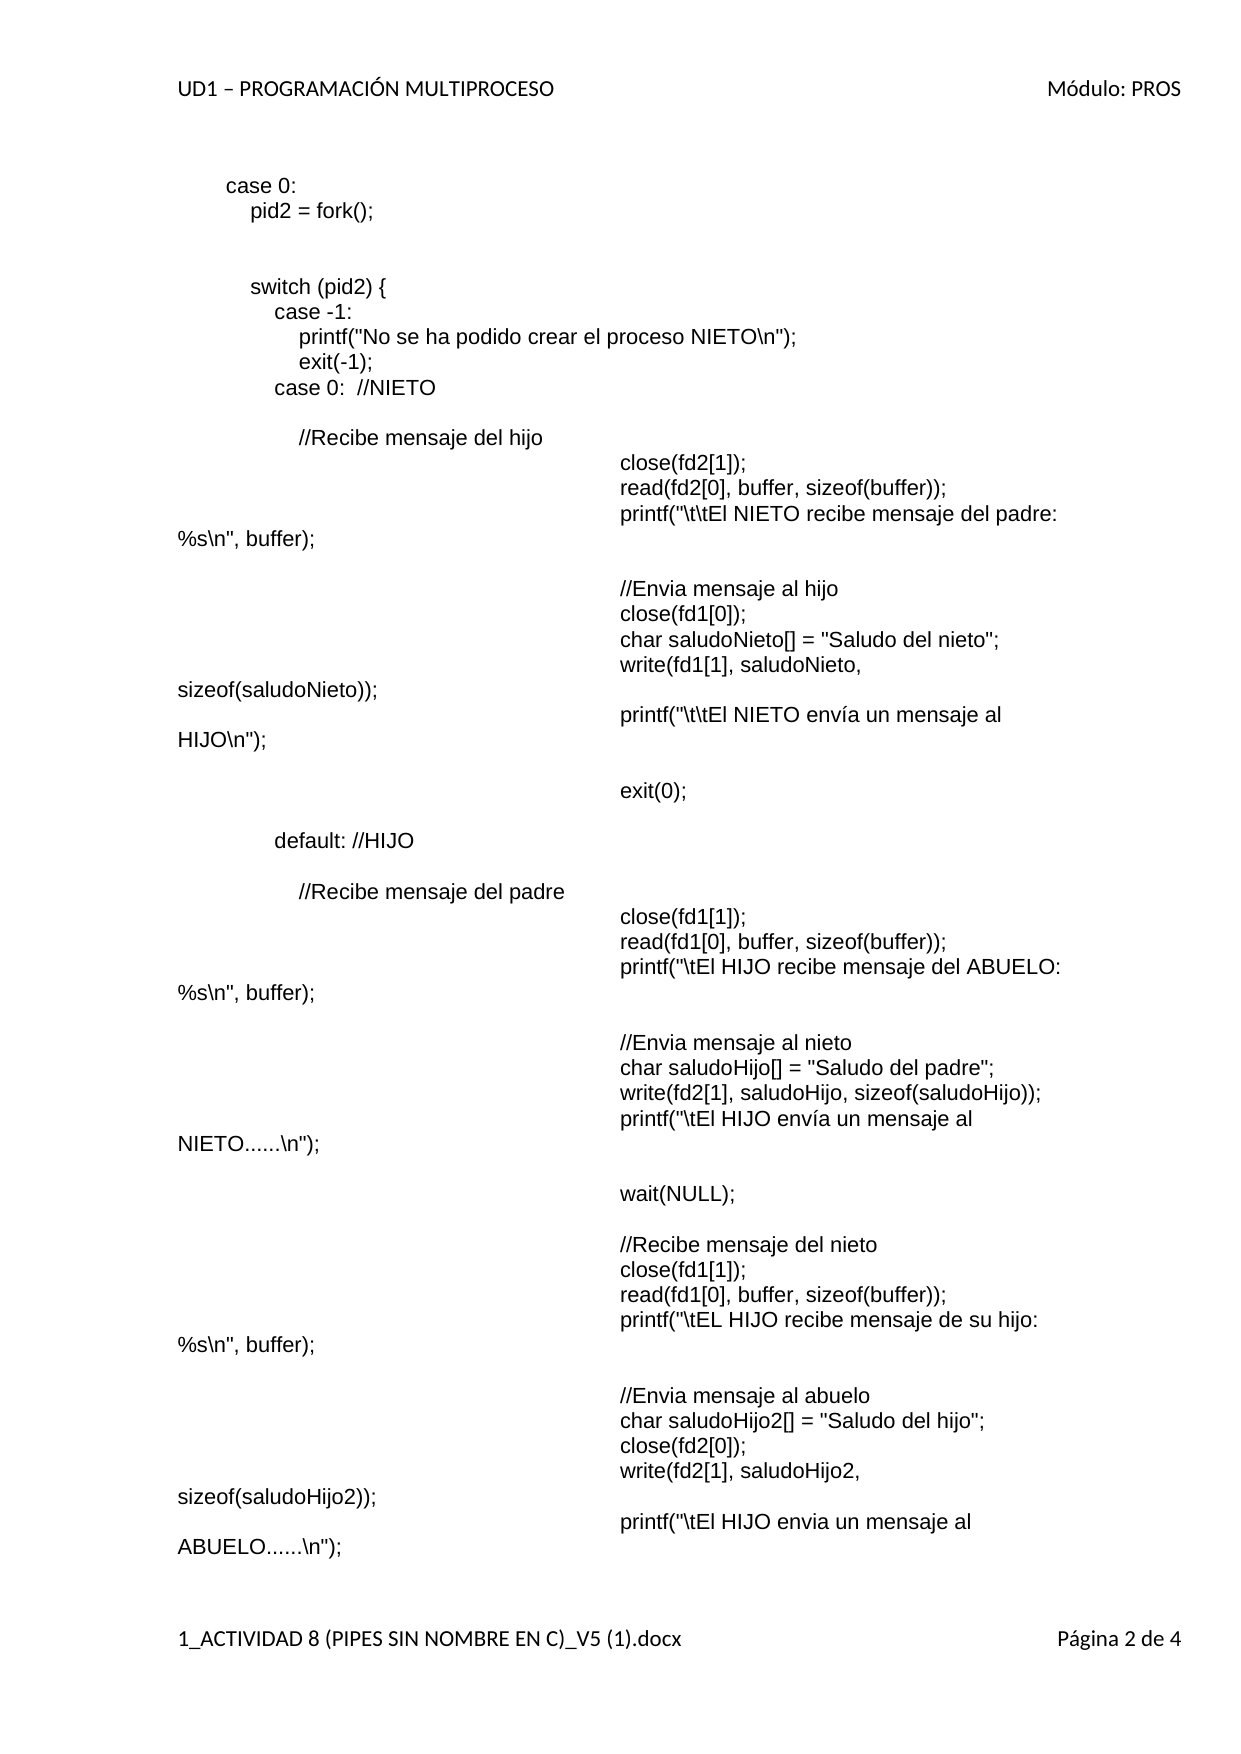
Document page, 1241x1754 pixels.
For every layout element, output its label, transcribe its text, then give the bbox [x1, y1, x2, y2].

text char saludoHijo2[] = "Saludo del hijo"; [177, 1408, 1063, 1433]
text case -1: [177, 299, 1063, 324]
text exit(0); [177, 778, 1063, 803]
text close(fd1[1]); [177, 904, 1063, 929]
text default: //HIJO [177, 828, 1063, 853]
text close(fd1[0]); [177, 601, 1063, 627]
text printf("\tEl HIJO envía un mensaje al NIETO......\n"); [177, 1106, 1063, 1156]
text printf("No se ha podido crear el proceso NIETO\n"); [177, 324, 1063, 349]
text close(fd2[1]); [177, 450, 1063, 475]
text //Envia mensaje al abuelo [177, 1383, 1063, 1408]
text switch (pid2) { [177, 274, 1063, 299]
text pid2 = fork(); [177, 198, 1063, 223]
text write(fd2[1], saludoHijo2, sizeof(saludoHijo2)); [177, 1458, 1063, 1509]
text case 0: //NIETO [177, 374, 1063, 400]
text //Recibe mensaje del padre [177, 879, 1063, 904]
text read(fd1[0], buffer, sizeof(buffer)); [177, 1282, 1063, 1307]
text read(fd1[0], buffer, sizeof(buffer)); [177, 929, 1063, 954]
text //Envia mensaje al nieto [177, 1030, 1063, 1055]
text char saludoNieto[] = "Saludo del nieto"; [177, 627, 1063, 652]
text close(fd1[1]); [177, 1257, 1063, 1282]
text printf("\tEL HIJO recibe mensaje de su hijo: %s\n", buffer); [177, 1307, 1063, 1358]
text //Recibe mensaje del nieto [177, 1232, 1063, 1257]
text char saludoHijo[] = "Saludo del padre"; [177, 1055, 1063, 1080]
text //Envia mensaje al hijo [177, 576, 1063, 601]
text read(fd2[0], buffer, sizeof(buffer)); [177, 475, 1063, 501]
text write(fd2[1], saludoHijo, sizeof(saludoHijo)); [177, 1080, 1063, 1106]
text printf("\tEl HIJO envia un mensaje al ABUELO......\n"); [177, 1509, 1063, 1559]
text exit(-1); [177, 349, 1063, 374]
text case 0: [177, 173, 1063, 198]
text //Recibe mensaje del hijo [177, 425, 1063, 450]
text close(fd2[0]); [177, 1433, 1063, 1458]
text write(fd1[1], saludoNieto, sizeof(saludoNieto)); [177, 652, 1063, 702]
text printf("\t\tEl NIETO envía un mensaje al HIJO\n"); [177, 702, 1063, 753]
text printf("\t\tEl NIETO recibe mensaje del padre: %s\n", buffer); [177, 501, 1063, 551]
text printf("\tEl HIJO recibe mensaje del ABUELO: %s\n", buffer); [177, 954, 1063, 1005]
text wait(NULL); [177, 1181, 1063, 1206]
